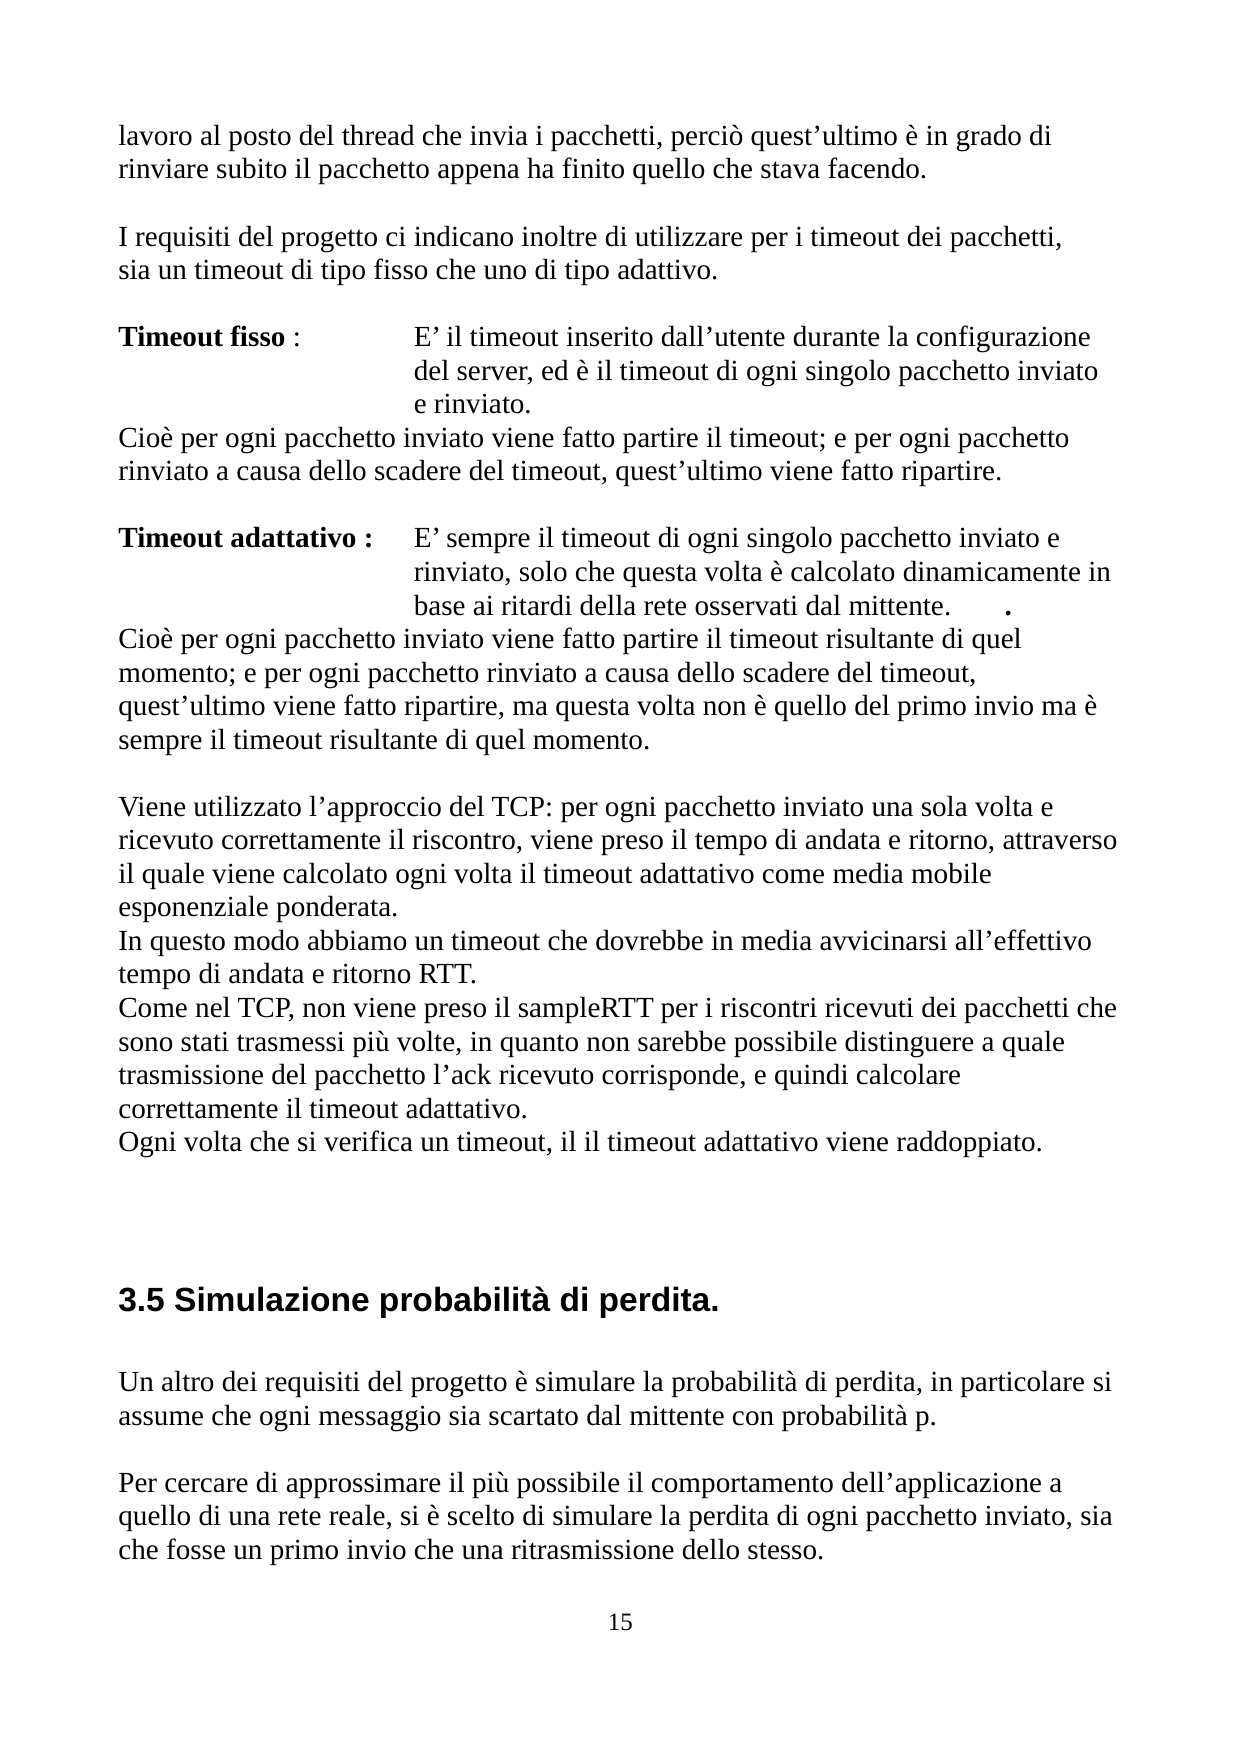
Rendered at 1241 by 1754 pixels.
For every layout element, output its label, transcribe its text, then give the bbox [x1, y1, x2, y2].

text In questo modo abbiamo un timeout che dovrebbe in media avvicinarsi all’effettivo tempo di andata e ritorno RTT. [118, 923, 1122, 990]
text Timeout adattativo : E’ sempre il timeout di ogni singolo pacchetto inviato e rinviato, solo che questa volta è calcolato dinamicamente in base ai ritardi della rete osservati dal mittente. . [118, 521, 1122, 621]
subtitle 3.5 Simulazione probabilità di perdita. [118, 1279, 1122, 1318]
text Ogni volta che si verifica un timeout, il il timeout adattativo viene raddoppiato. [118, 1124, 1122, 1158]
text I requisiti del progetto ci indicano inoltre di utilizzare per i timeout dei pacchetti, [118, 219, 1122, 252]
text e rinviato. [118, 386, 1122, 420]
text sia un timeout di tipo fisso che uno di tipo adattivo. [118, 252, 1122, 286]
text Cioè per ogni pacchetto inviato viene fatto partire il timeout risultante di quel momento; e per ogni pacchetto rinviato a causa dello scadere del timeout, quest’ultimo viene fatto ripartire, ma questa volta non è quello del primo invio ma è sempre il timeout risultante di quel momento. [118, 621, 1122, 755]
text Per cercare di approssimare il più possibile il comportamento dell’applicazione a quello di una rete reale, si è scelto di simulare la perdita di ogni pacchetto inviato, sia che fosse un primo invio che una ritrasmissione dello stesso. [118, 1465, 1122, 1565]
text Timeout fisso : E’ il timeout inserito dall’utente durante la configurazione del server, ed è il timeout di ogni singolo pacchetto inviato [118, 319, 1122, 386]
text Cioè per ogni pacchetto inviato viene fatto partire il timeout; e per ogni pacchetto rinviato a causa dello scadere del timeout, quest’ultimo viene fatto ripartire. [118, 420, 1122, 487]
text Viene utilizzato l’approccio del TCP: per ogni pacchetto inviato una sola volta e ricevuto correttamente il riscontro, viene preso il tempo di andata e ritorno, attraverso il quale viene calcolato ogni volta il timeout adattativo come media mobile esponenziale ponderata. [118, 789, 1122, 923]
text lavoro al posto del thread che invia i pacchetti, perciò quest’ultimo è in grado di rinviare subito il pacchetto appena ha finito quello che stava facendo. [118, 118, 1122, 185]
text Come nel TCP, non viene preso il sampleRTT per i riscontri ricevuti dei pacchetti che sono stati trasmessi più volte, in quanto non sarebbe possibile distinguere a quale trasmissione del pacchetto l’ack ricevuto corrisponde, e quindi calcolare correttamente il timeout adattativo. [118, 990, 1122, 1124]
text Un altro dei requisiti del progetto è simulare la probabilità di perdita, in particolare si assume che ogni messaggio sia scartato dal mittente con probabilità p. [118, 1364, 1122, 1431]
